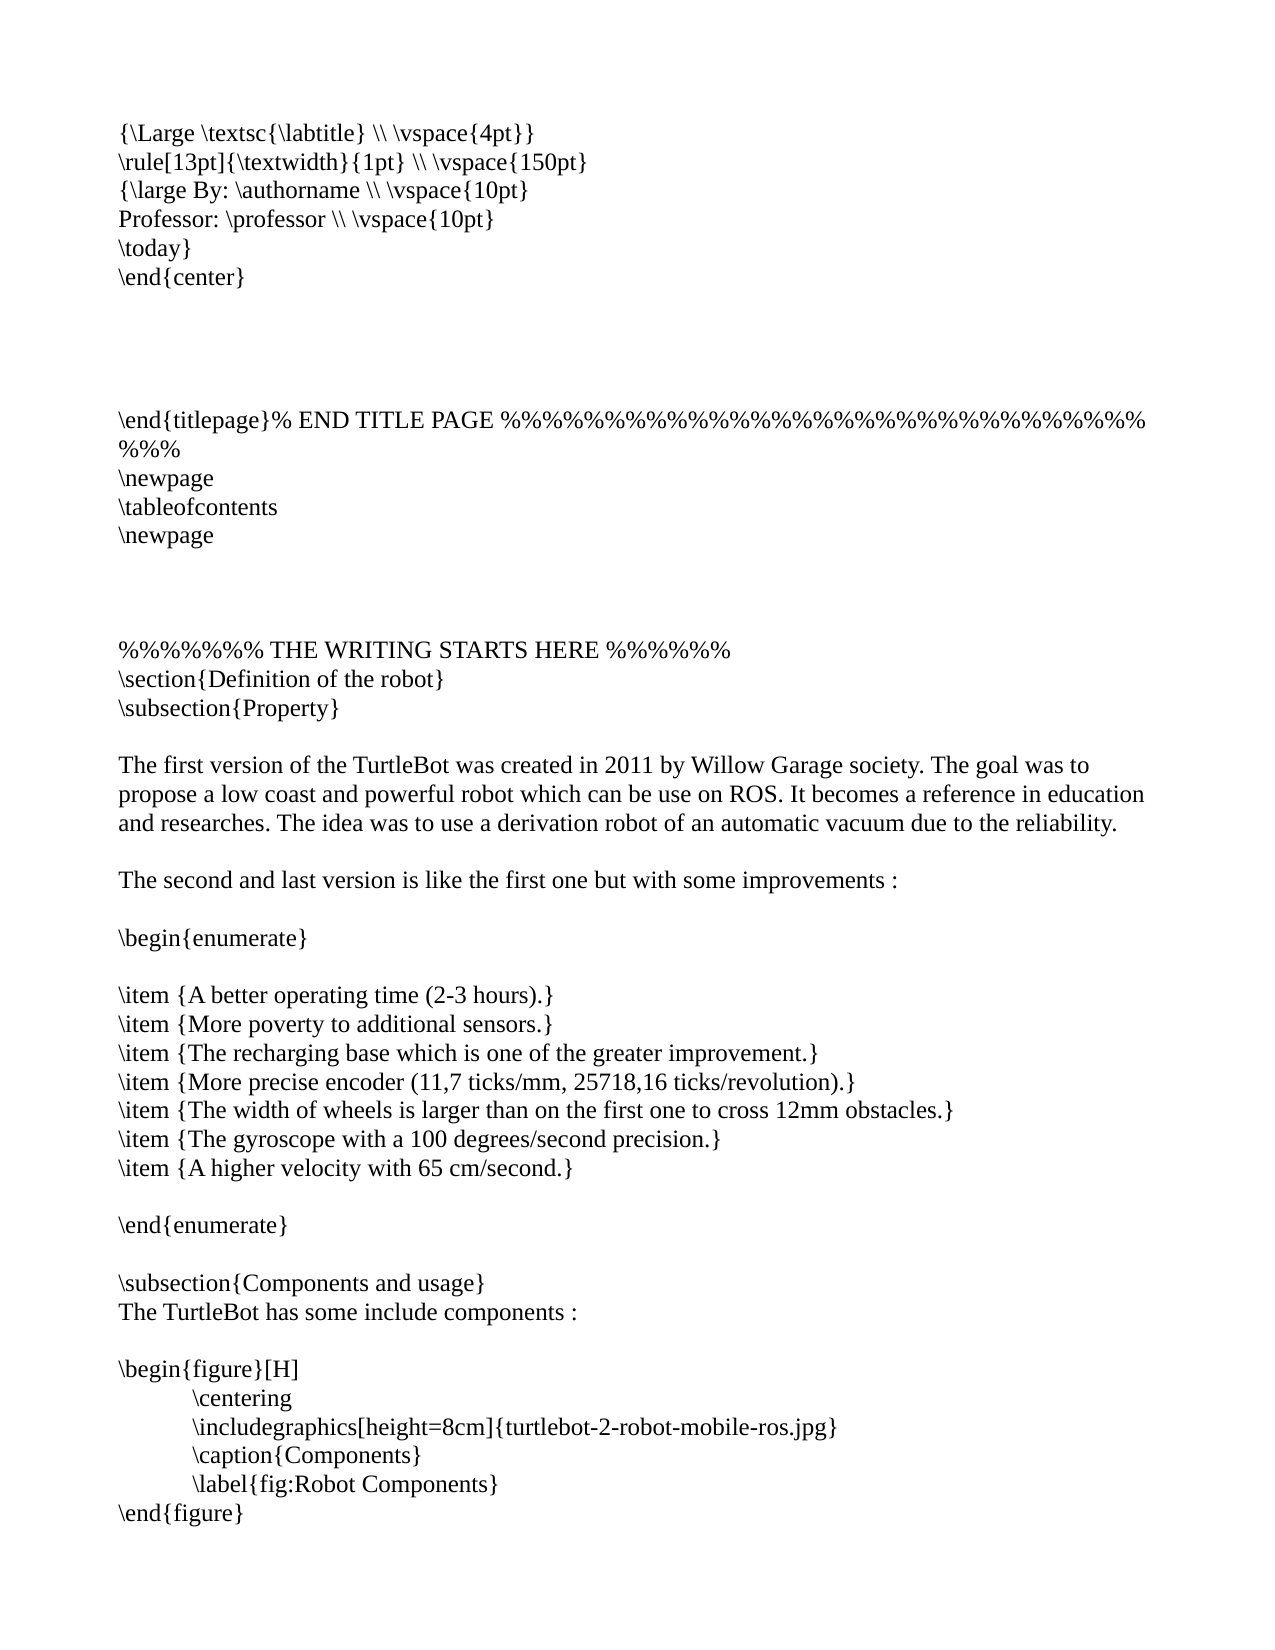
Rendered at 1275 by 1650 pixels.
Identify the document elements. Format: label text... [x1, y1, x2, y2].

text {\Large \textsc{\labtitle} \\ \vspace{4pt}} \rule[13pt]{\textwidth}{1pt} \\ \vspace{150pt} {\large By: \authorname \\ \vspace{10pt} Professor: \professor \\ \vspace{10pt} \today} \end{center} \end{titlepage}% END TITLE PAGE %%%%%%%%%%%%%%%%%%%%%%%%%%%%%%%%%% \newpage \tableofcontents \newpage %%%%%%% THE WRITING STARTS HERE %%%%%% \section{Definition of the robot} \subsection{Property} The first version of the TurtleBot was created in 2011 by Willow Garage society. The goal was to propose a low coast and powerful robot which can be use on ROS. It becomes a reference in education and researches. The idea was to use a derivation robot of an automatic vacuum due to the reliability. The second and last version is like the first one but with some improvements : \begin{enumerate} \item {A better operating time (2-3 hours).} \item {More poverty to additional sensors.} \item {The recharging base which is one of the greater improvement.} \item {More precise encoder (11,7 ticks/mm, 25718,16 ticks/revolution).} \item {The width of wheels is larger than on the first one to cross 12mm obstacles.} \item {The gyroscope with a 100 degrees/second precision.} \item {A higher velocity with 65 cm/second.} \end{enumerate} \subsection{Components and usage} The TurtleBot has some include components : \begin{figure}[H] \centering \includegraphics[height=8cm]{turtlebot-2-robot-mobile-ros.jpg} \caption{Components} \label{fig:Robot Components} \end{figure} [118, 118, 1157, 1527]
